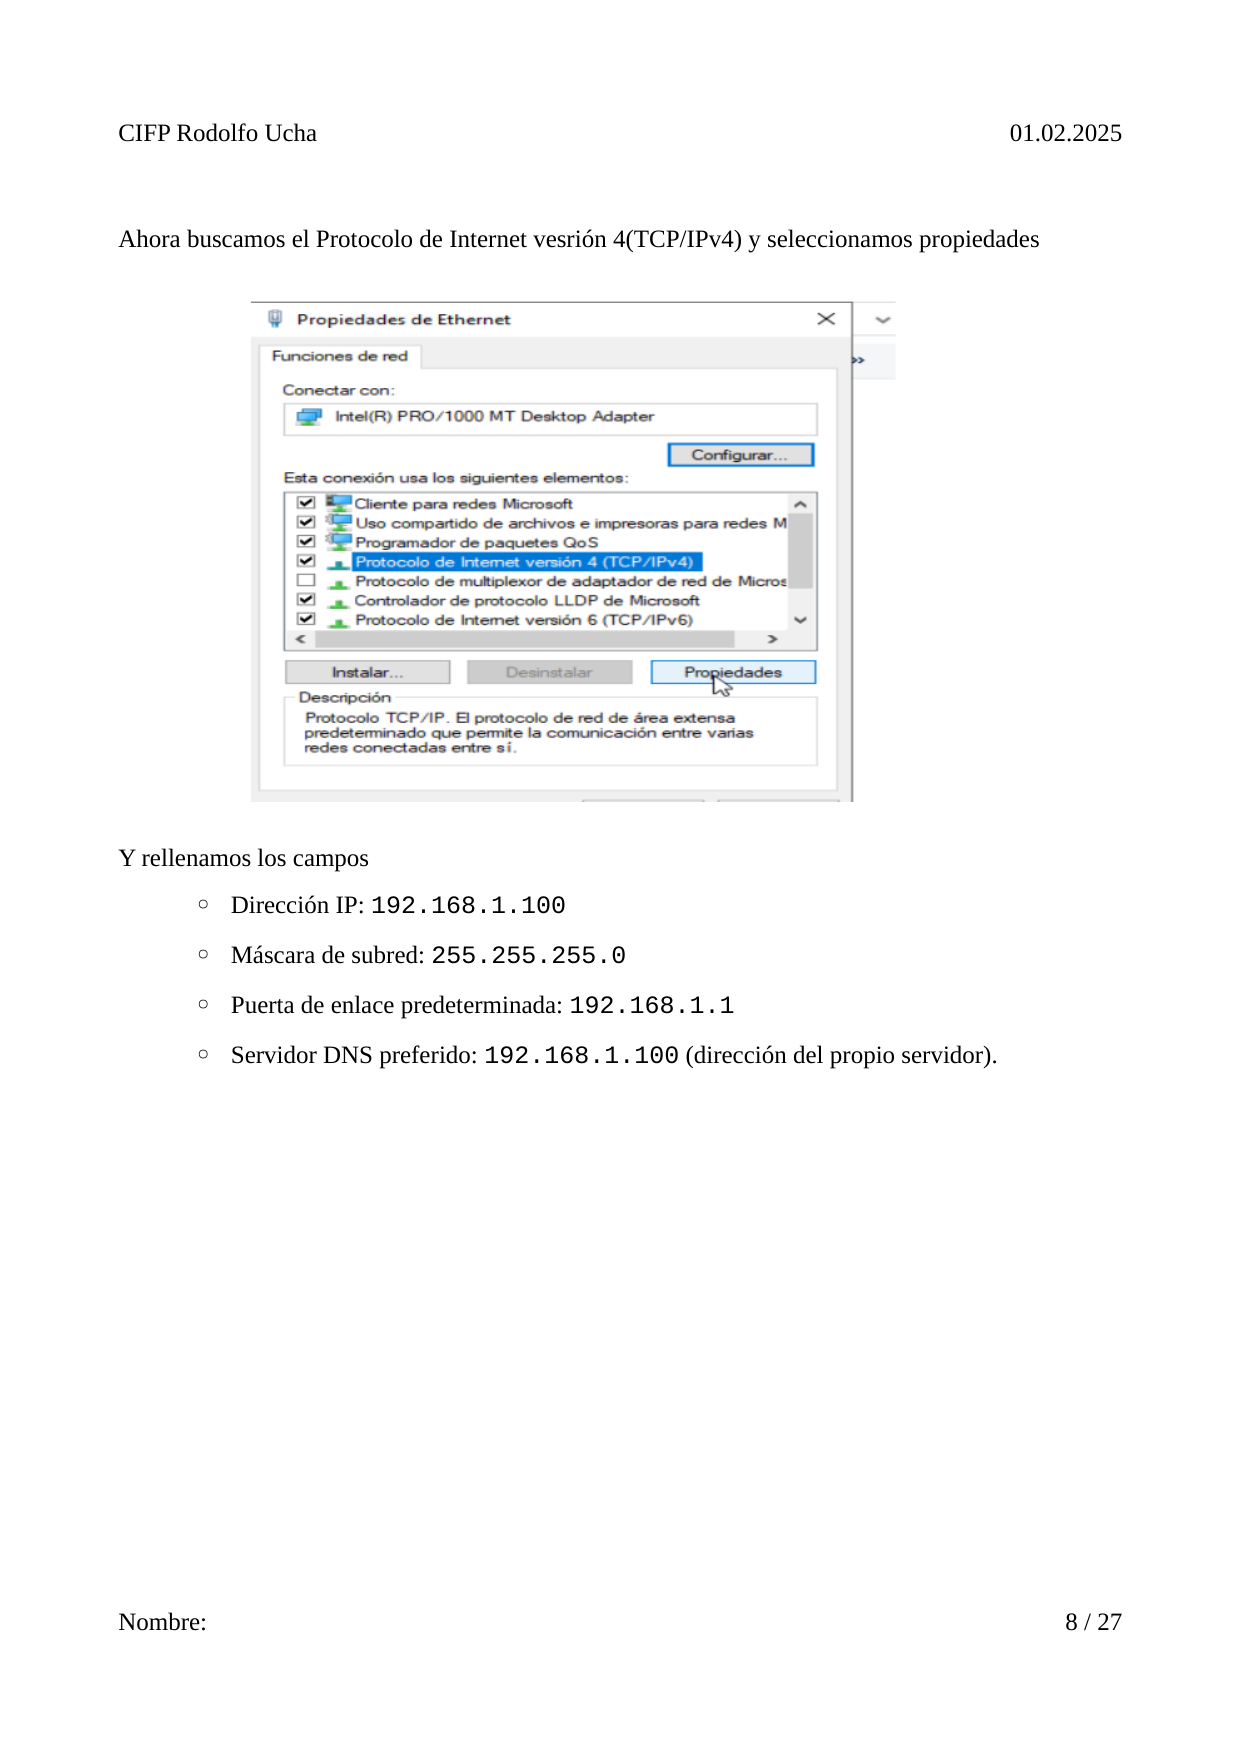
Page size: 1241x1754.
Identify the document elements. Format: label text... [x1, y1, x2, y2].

text Y rellenamos los campos [118, 843, 1122, 872]
text Ahora buscamos el Protocolo de Internet vesrión 4(TCP/IPv4) y seleccionamos propiedades [118, 224, 1122, 253]
list Máscara de subred: 255.255.255.0 [193, 940, 1122, 971]
picture [250, 298, 896, 802]
list Dirección IP: 192.168.1.100 [193, 890, 1122, 921]
list Puerta de enlace predeterminada: 192.168.1.1 [193, 990, 1122, 1021]
list Servidor DNS preferido: 192.168.1.100 (dirección del propio servidor). [193, 1040, 1122, 1071]
